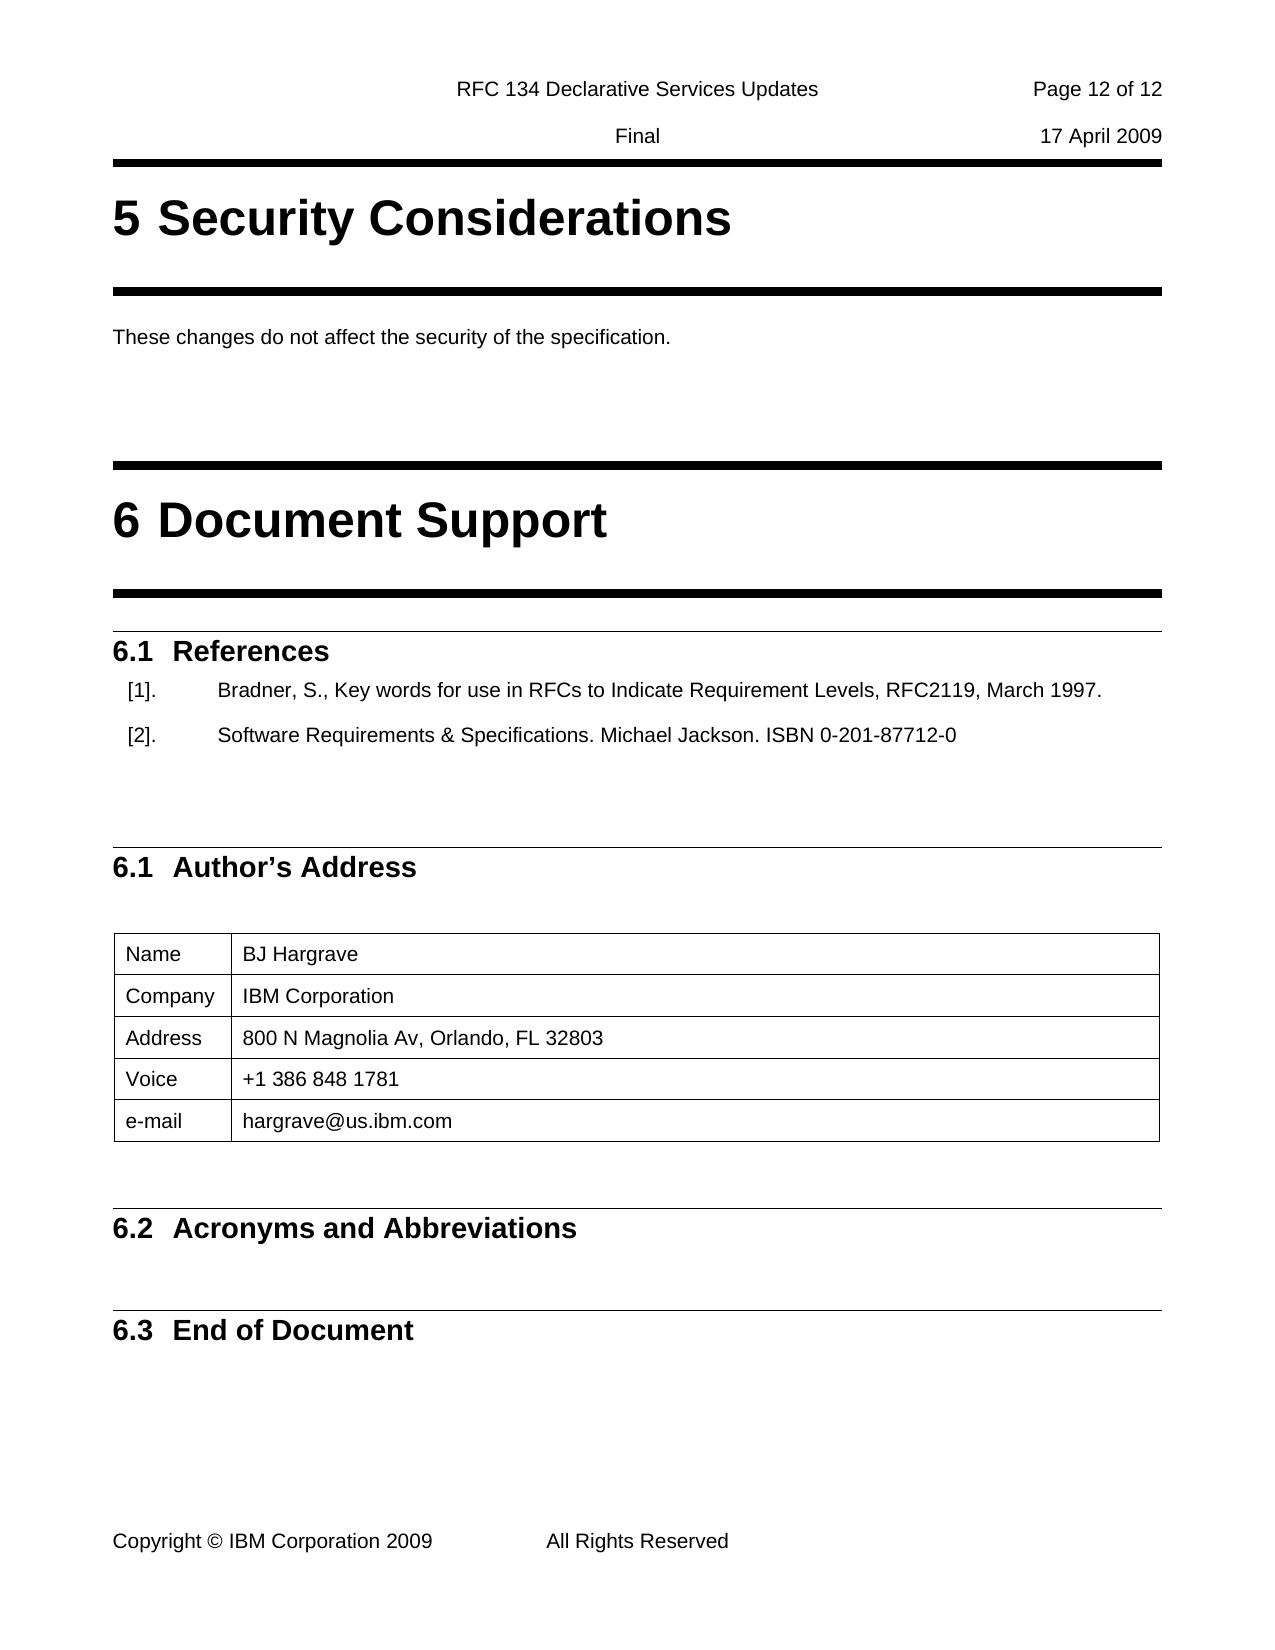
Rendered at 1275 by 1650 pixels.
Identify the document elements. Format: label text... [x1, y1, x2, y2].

subtitle Acronyms and Abbreviations [112, 1209, 1162, 1244]
table_cell +1 386 848 1781 [232, 1059, 1159, 1099]
table_cell IBM Corporation [232, 975, 1159, 1016]
list Bradner, S., Key words for use in RFCs to Indicate Requirement Levels, RFC2119, March 1997. [127, 678, 1162, 702]
subtitle Author’s Address [112, 848, 1162, 884]
table_cell hargrave@us.ibm.com [232, 1100, 1159, 1141]
table_cell Voice [115, 1059, 231, 1099]
table_cell Address [115, 1017, 231, 1058]
subtitle References [112, 632, 1162, 668]
text These changes do not affect the security of the specification. [112, 325, 1162, 349]
subtitle Security Considerations [112, 160, 1162, 296]
subtitle Document Support [112, 462, 1162, 598]
table_cell Company [115, 975, 231, 1016]
list Software Requirements & Specifications. Michael Jackson. ISBN 0-201-87712-0 [127, 723, 1162, 747]
table_cell 800 N Magnolia Av, Orlando, FL 32803 [232, 1017, 1159, 1058]
table_header BJ Hargrave [232, 934, 1159, 974]
subtitle End of Document [112, 1311, 1162, 1347]
table_cell e-mail [115, 1100, 231, 1141]
table_header Name [115, 934, 231, 974]
